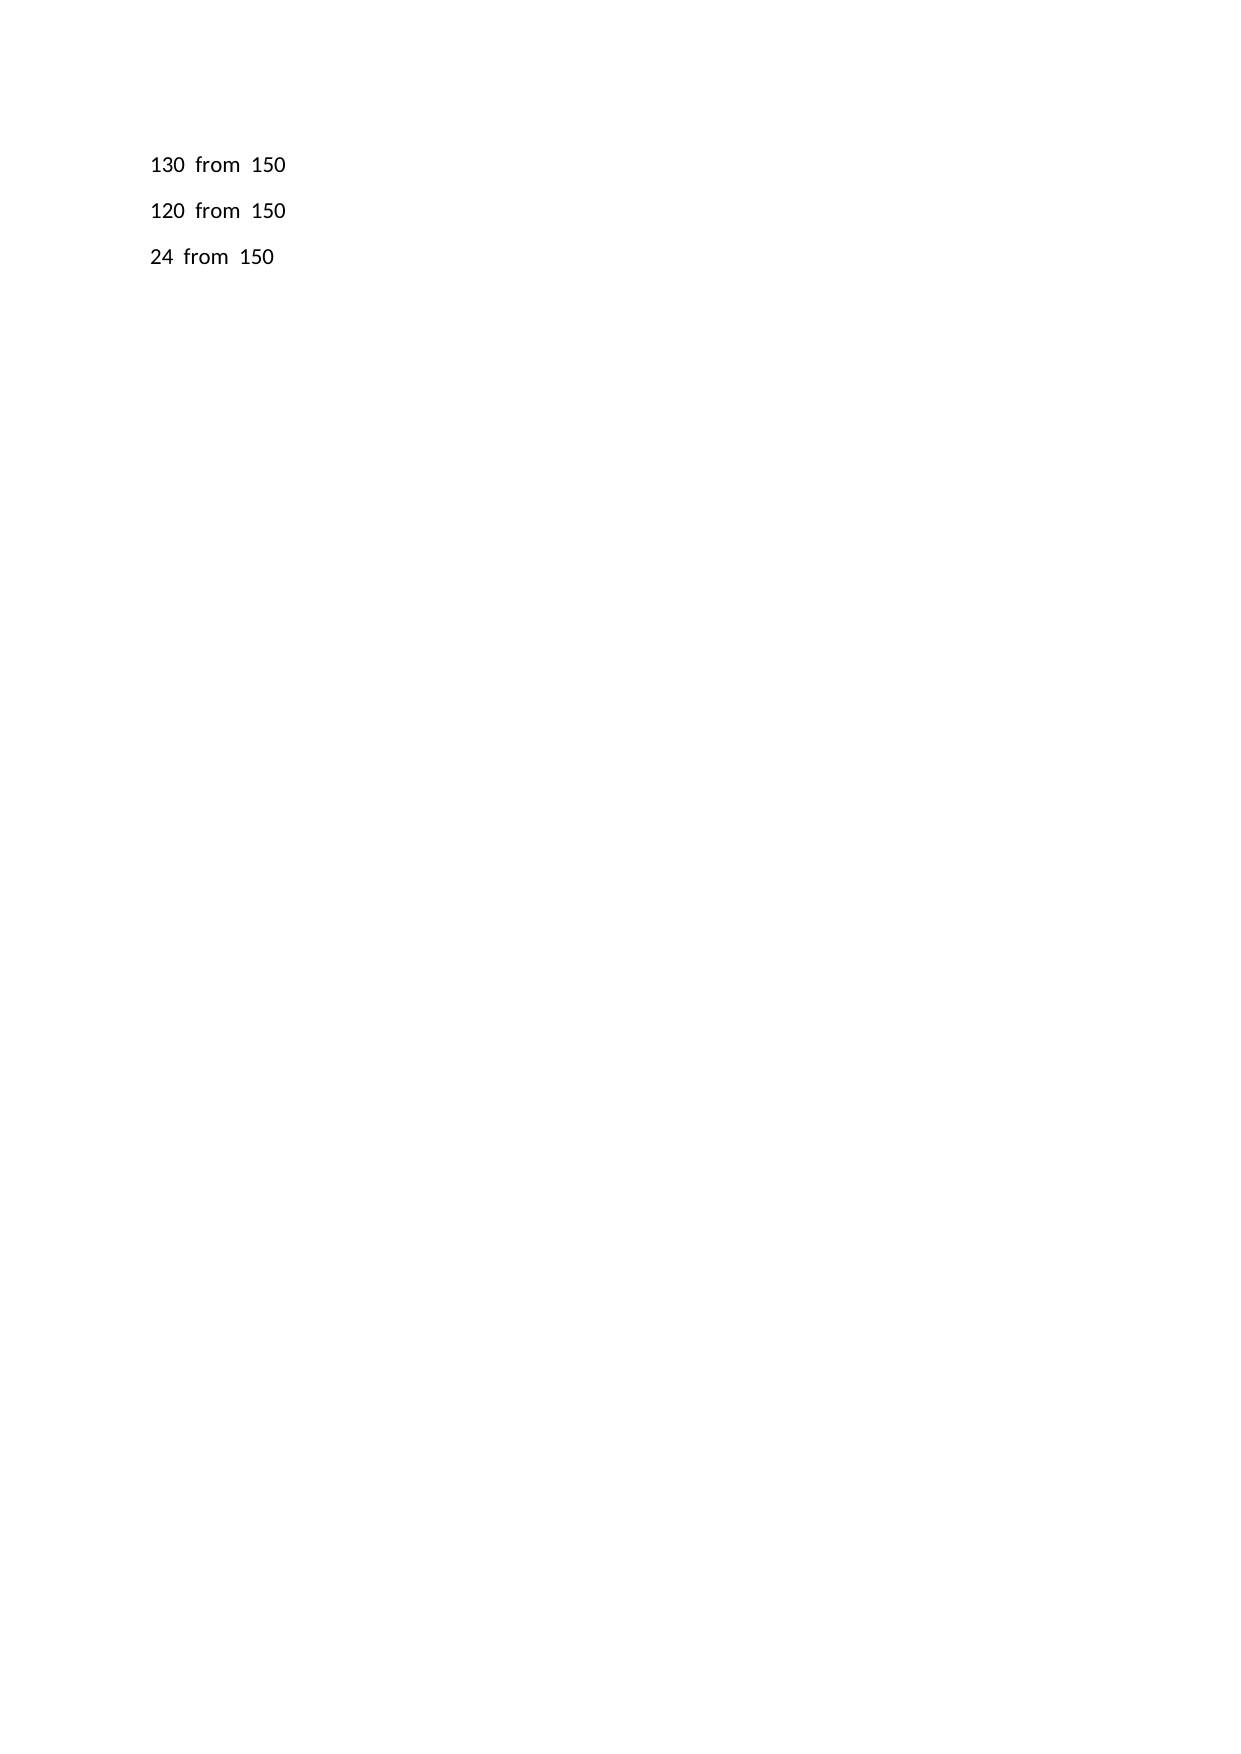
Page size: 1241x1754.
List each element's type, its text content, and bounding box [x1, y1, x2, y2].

text 130 from 150 [150, 150, 1090, 178]
text 120 from 150 [150, 196, 1090, 224]
text 24 from 150 [150, 242, 1090, 270]
